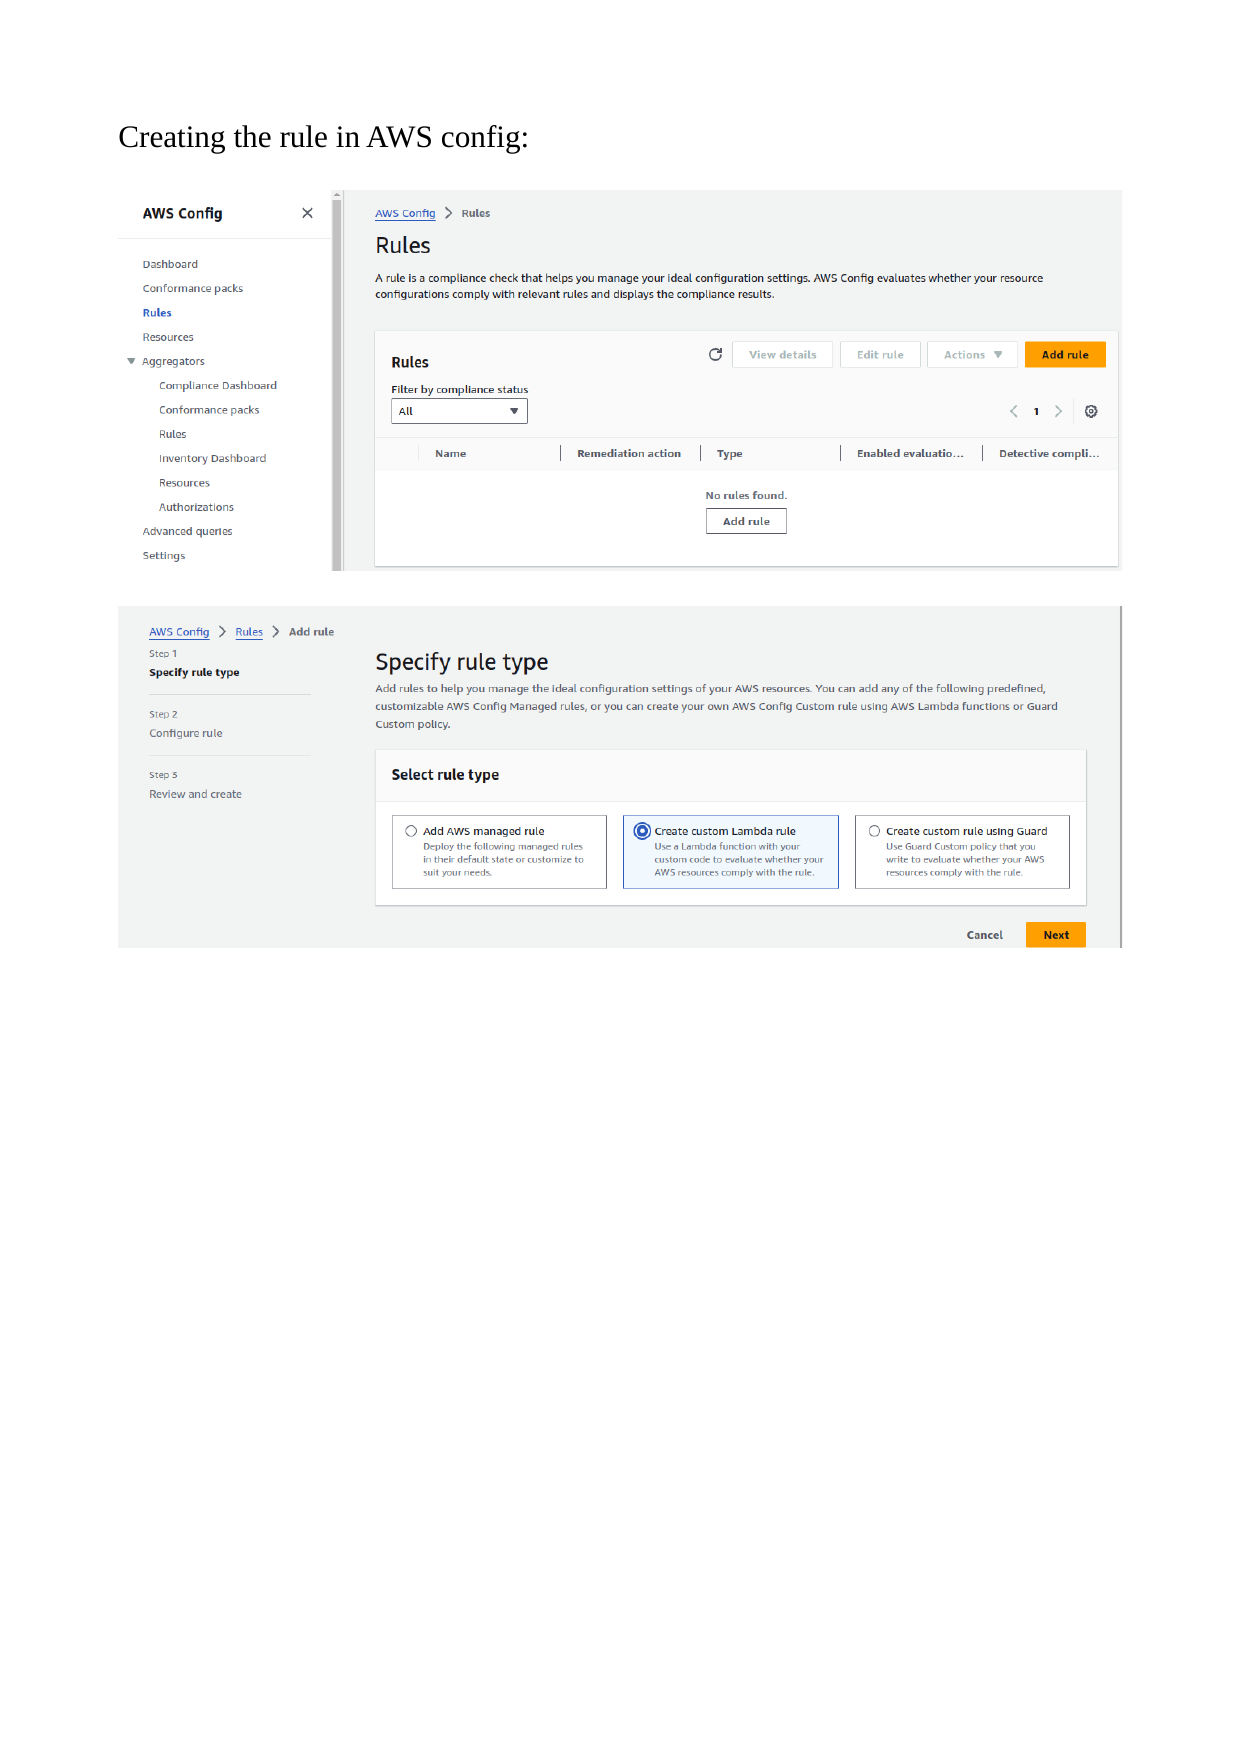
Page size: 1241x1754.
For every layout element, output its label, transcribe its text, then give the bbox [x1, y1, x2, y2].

picture [118, 606, 1123, 948]
text Creating the rule in AWS config: [118, 118, 1122, 154]
picture [118, 190, 1123, 571]
